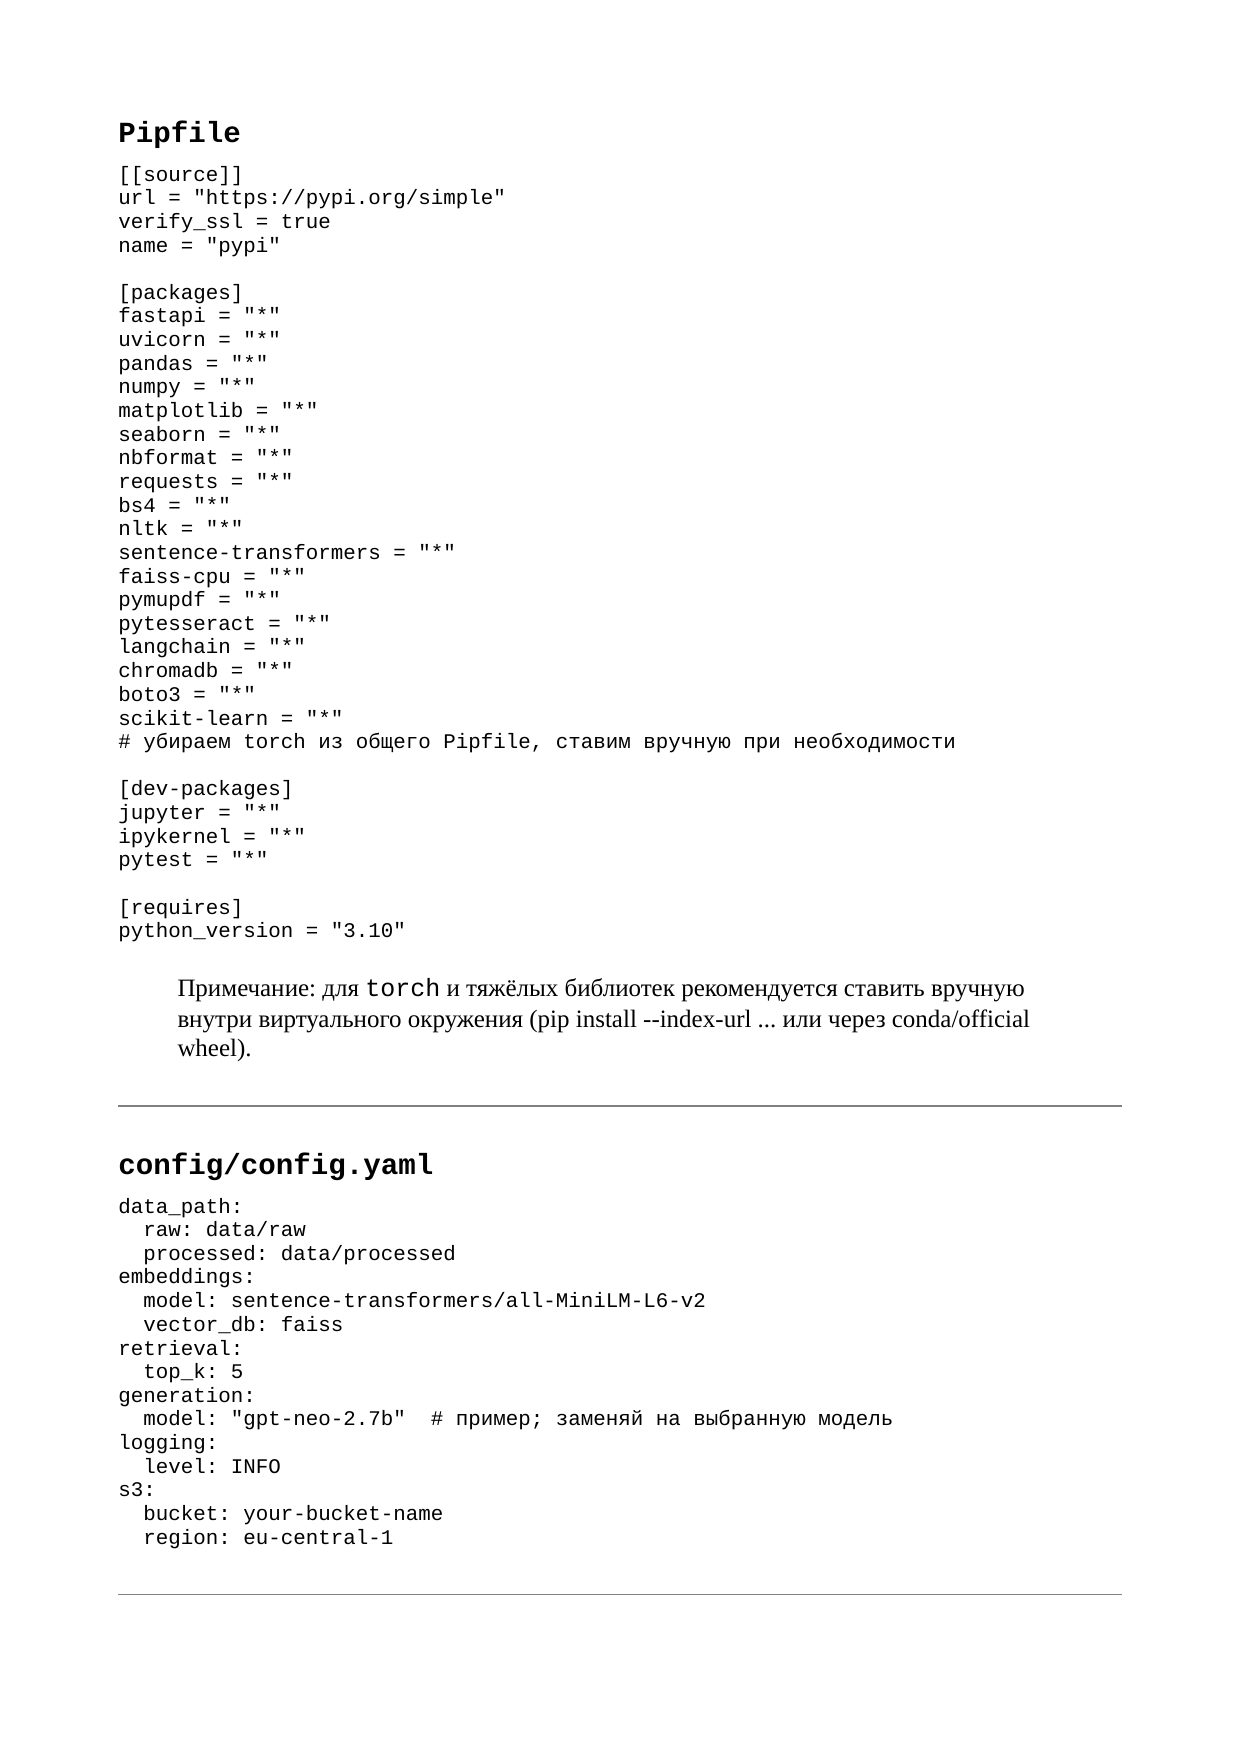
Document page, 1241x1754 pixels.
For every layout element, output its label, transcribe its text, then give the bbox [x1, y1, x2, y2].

text chromadb = "*" [118, 660, 1122, 684]
text vector_db: faiss [118, 1314, 1122, 1337]
text [[source]] [118, 164, 1122, 187]
text generation: [118, 1385, 1122, 1408]
text data_path: [118, 1196, 1122, 1219]
text jupyter = "*" [118, 802, 1122, 826]
text ipykernel = "*" [118, 826, 1122, 849]
text region: eu-central-1 [118, 1527, 1122, 1550]
text pandas = "*" [118, 353, 1122, 376]
text retrieval: [118, 1337, 1122, 1361]
text pymupdf = "*" [118, 589, 1122, 613]
text logging: [118, 1432, 1122, 1456]
text nltk = "*" [118, 518, 1122, 542]
text langchain = "*" [118, 637, 1122, 660]
text model: sentence-transformers/all-MiniLM-L6-v2 [118, 1290, 1122, 1314]
text raw: data/raw [118, 1219, 1122, 1243]
text sentence-transformers = "*" [118, 542, 1122, 566]
text scikit-learn = "*" [118, 707, 1122, 731]
text python_version = "3.10" [118, 920, 1122, 944]
text faiss-cpu = "*" [118, 566, 1122, 589]
text bs4 = "*" [118, 495, 1122, 518]
text pytesseract = "*" [118, 613, 1122, 637]
subtitle config/config.yaml [118, 1150, 1122, 1183]
text level: INFO [118, 1456, 1122, 1479]
text processed: data/processed [118, 1243, 1122, 1267]
subtitle Pipfile [118, 118, 1122, 151]
text boto3 = "*" [118, 684, 1122, 707]
text [packages] [118, 282, 1122, 306]
text seaborn = "*" [118, 424, 1122, 447]
text bucket: your-bucket-name [118, 1503, 1122, 1527]
text pytest = "*" [118, 849, 1122, 873]
text model: "gpt-neo-2.7b" # пример; заменяй на выбранную модель [118, 1408, 1122, 1432]
text [requires] [118, 897, 1122, 920]
text url = "https://pypi.org/simple" [118, 187, 1122, 211]
text top_k: 5 [118, 1361, 1122, 1385]
text embeddings: [118, 1267, 1122, 1290]
text s3: [118, 1479, 1122, 1503]
text uvicorn = "*" [118, 329, 1122, 353]
text [dev-packages] [118, 778, 1122, 802]
text nbformat = "*" [118, 447, 1122, 471]
text fastapi = "*" [118, 306, 1122, 329]
text verify_ssl = true [118, 211, 1122, 234]
text Примечание: для torch и тяжёлых библиотек рекомендуется ставить вручную внутри виртуального окружения (pip install --index-url ... или через conda/official wheel). [177, 973, 1063, 1062]
text requests = "*" [118, 471, 1122, 495]
text name = "pypi" [118, 234, 1122, 258]
text # убираем torch из общего Pipfile, ставим вручную при необходимости [118, 731, 1122, 755]
text matplotlib = "*" [118, 400, 1122, 424]
text numpy = "*" [118, 376, 1122, 400]
